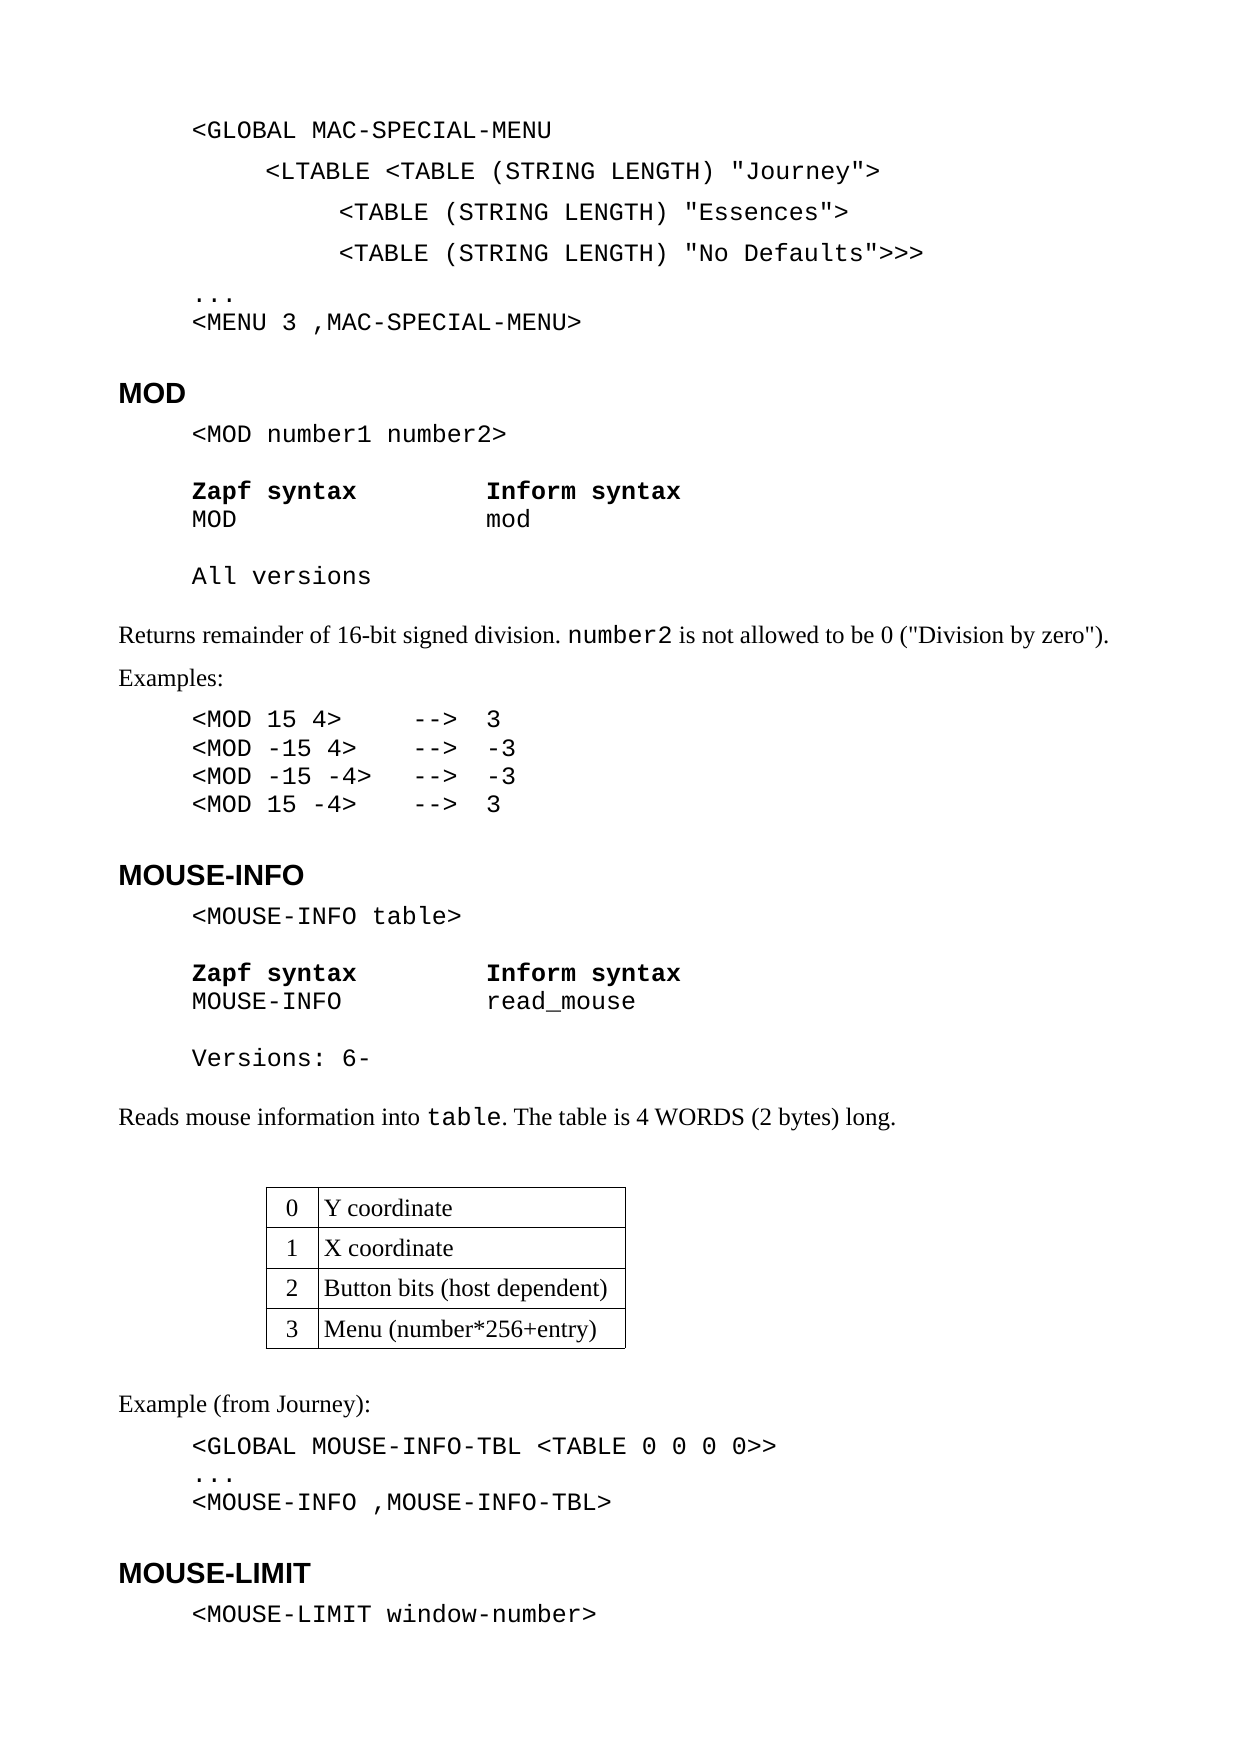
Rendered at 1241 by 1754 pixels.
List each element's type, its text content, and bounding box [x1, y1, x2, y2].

table_cell 2 [267, 1269, 318, 1308]
text <TABLE (STRING LENGTH) "No Defaults">>> [118, 241, 1122, 269]
text Examples: [118, 663, 1122, 692]
table_cell Menu (number*256+entry) [319, 1309, 625, 1348]
text MOUSE-INFO read_mouse [192, 989, 1122, 1017]
text <MOUSE-LIMIT window-number> [192, 1602, 1122, 1630]
text <TABLE (STRING LENGTH) "Essences"> [118, 200, 1122, 228]
table_cell Button bits (host dependent) [319, 1269, 625, 1308]
table_header 0 [267, 1188, 318, 1227]
text ... <MENU 3 ,MAC-SPECIAL-MENU> [118, 281, 1122, 338]
text <GLOBAL MOUSE-INFO-TBL <TABLE 0 0 0 0>> ... <MOUSE-INFO ,MOUSE-INFO-TBL> [118, 1431, 1122, 1518]
text Returns remainder of 16-bit signed division. number2 is not allowed to be 0 ("Division by zero"). [118, 620, 1122, 651]
text <MOUSE-INFO table> [192, 904, 1122, 932]
text All versions [192, 563, 1122, 592]
subtitle MOUSE-INFO [118, 858, 1122, 891]
text Zapf syntax Inform syntax [192, 961, 1122, 989]
table_cell X coordinate [319, 1228, 625, 1267]
text Reads mouse information into table. The table is 4 WORDS (2 bytes) long. [118, 1102, 1122, 1133]
text Zapf syntax Inform syntax [192, 478, 1122, 507]
subtitle MOUSE-LIMIT [118, 1556, 1122, 1589]
text <MOD number1 number2> [192, 422, 1122, 450]
text Example (from Journey): [118, 1389, 1122, 1418]
table_header Y coordinate [319, 1188, 625, 1227]
text Versions: 6- [192, 1046, 1122, 1074]
table_cell 3 [267, 1309, 318, 1348]
text <GLOBAL MAC-SPECIAL-MENU [118, 118, 1122, 146]
subtitle MOD [118, 376, 1122, 409]
text <MOD 15 4> --> 3 <MOD -15 4> --> -3 <MOD -15 -4> --> -3 <MOD 15 -4> --> 3 [118, 704, 1122, 820]
text <LTABLE <TABLE (STRING LENGTH) "Journey"> [118, 159, 1122, 187]
text MOD mod [192, 507, 1122, 535]
table_cell 1 [267, 1228, 318, 1267]
